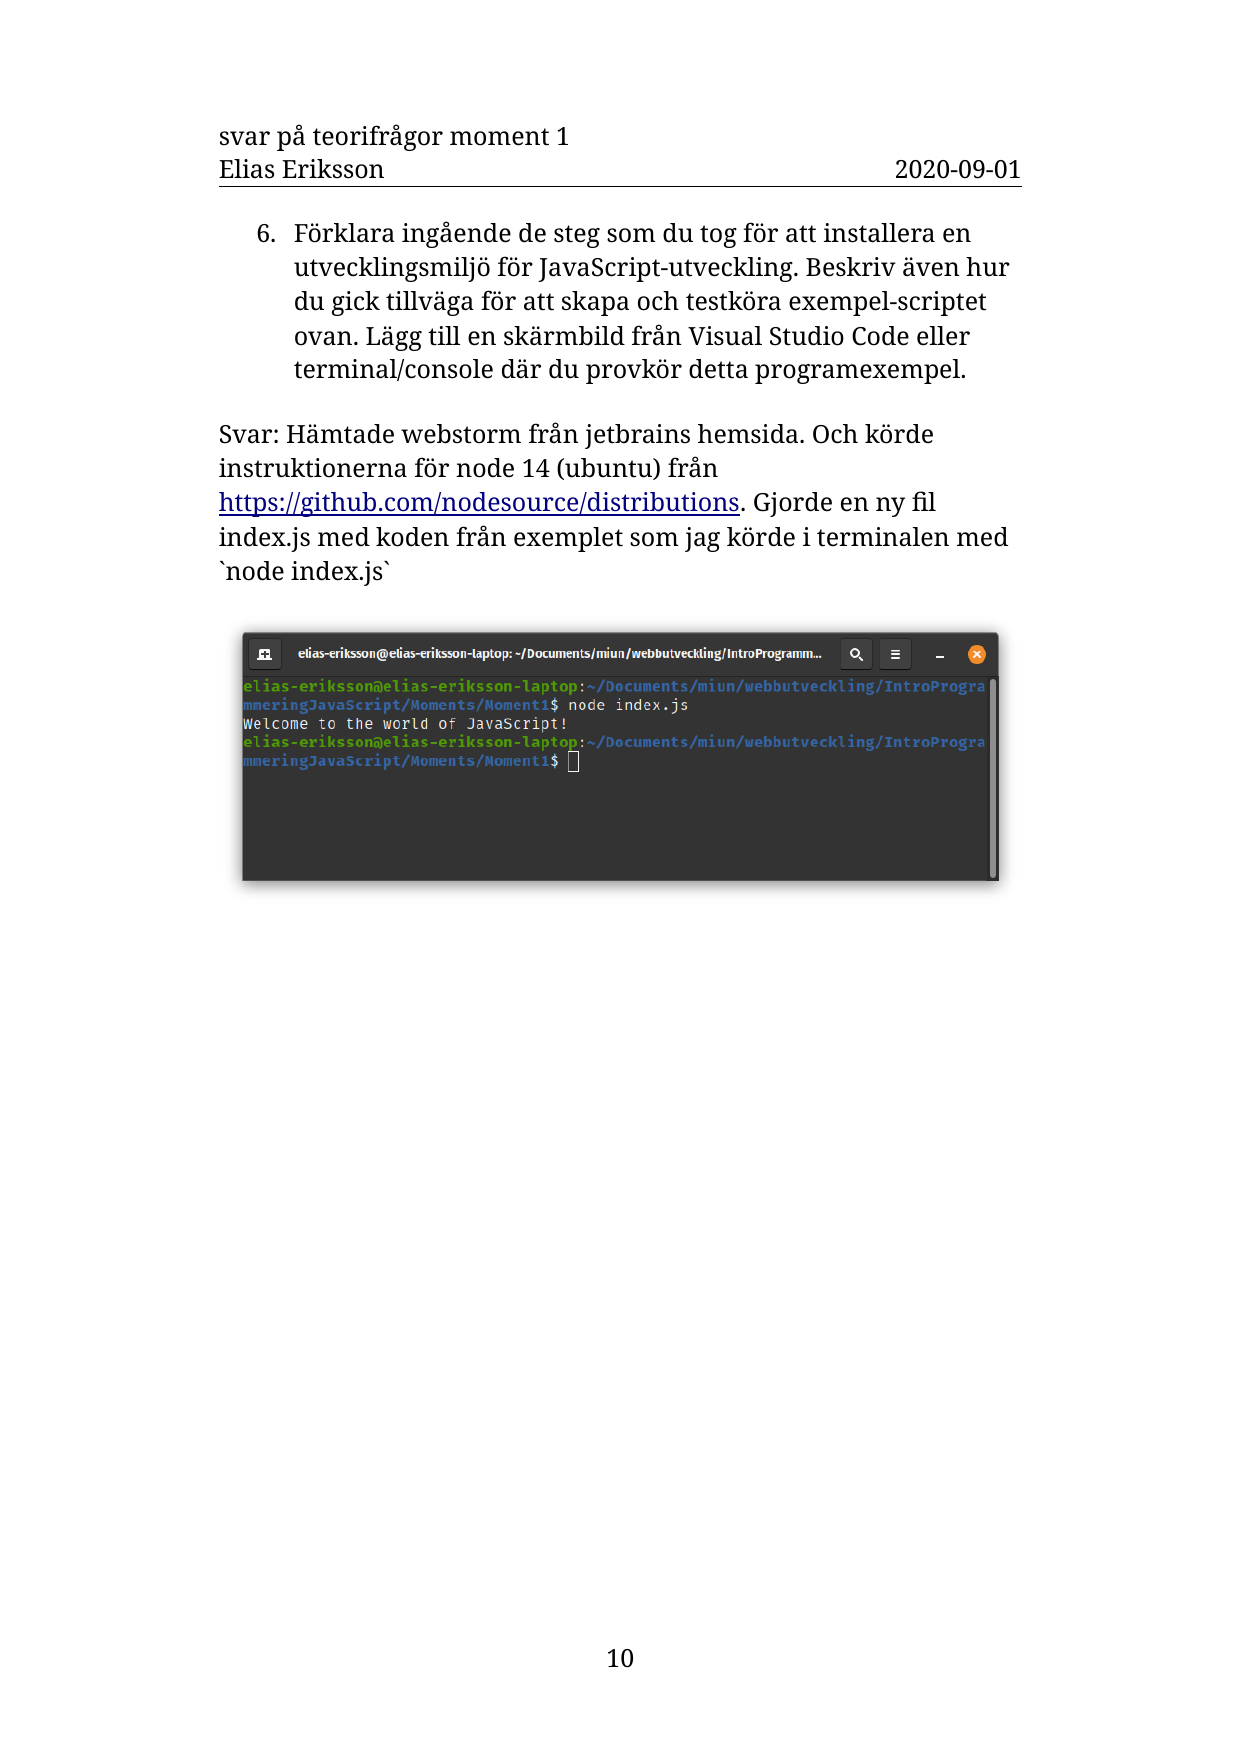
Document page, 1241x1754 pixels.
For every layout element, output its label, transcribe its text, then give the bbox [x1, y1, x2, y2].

list Förklara ingående de steg som du tog för att installera en utvecklingsmiljö för JavaScript-utveckling. Beskriv även hur du gick tillväga för att skapa och testköra exempel-scriptet ovan. Lägg till en skärmbild från Visual Studio Code eller terminal/console där du provkör detta programexempel. [256, 216, 1022, 386]
picture [218, 612, 1022, 907]
text Svar: Hämtade webstorm från jetbrains hemsida. Och körde instruktionerna för node 14 (ubuntu) från https://github.com/nodesource/distributions. Gjorde en ny fil index.js med koden från exemplet som jag körde i terminalen med `node index.js` [218, 417, 1022, 587]
